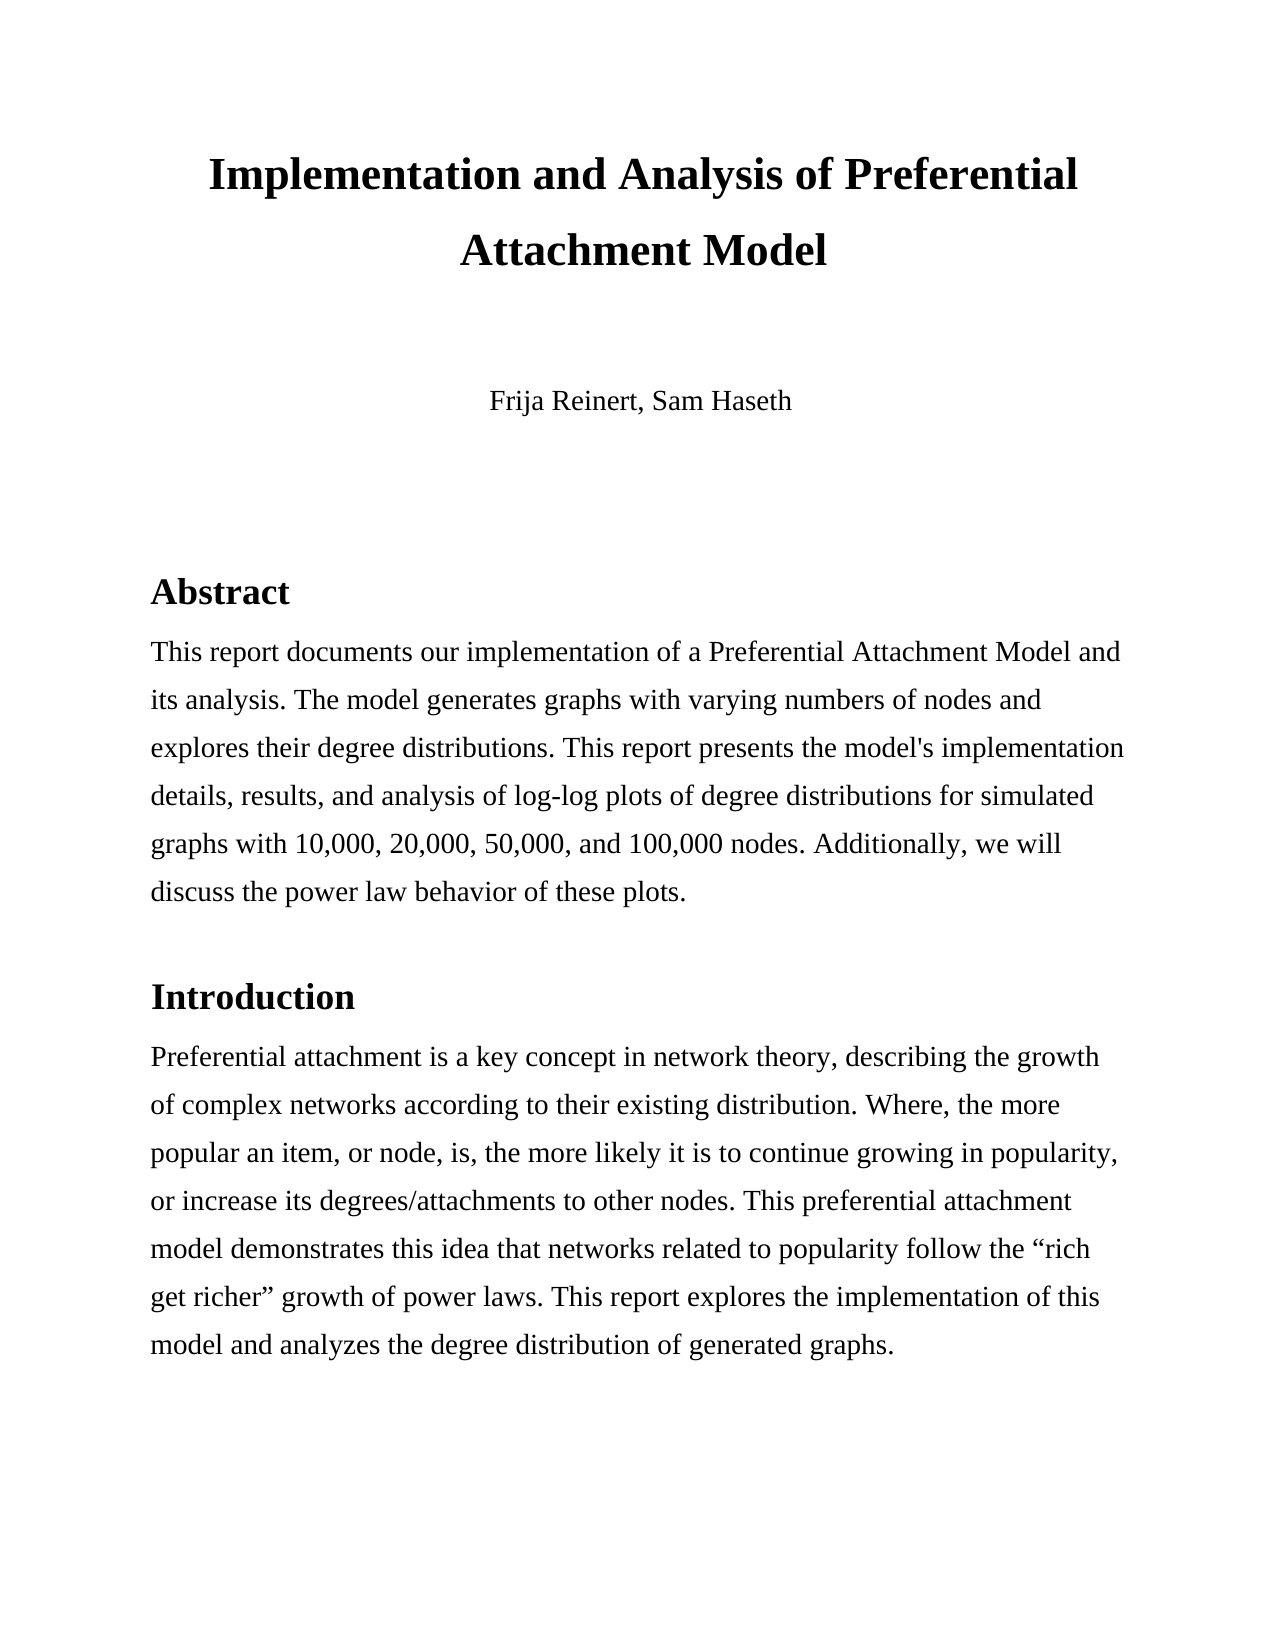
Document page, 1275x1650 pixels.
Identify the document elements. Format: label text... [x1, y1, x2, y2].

text This report documents our implementation of a Preferential Attachment Model and its analysis. The model generates graphs with varying numbers of nodes and explores their degree distributions. This report presents the model's implementation details, results, and analysis of log-log plots of degree distributions for simulated graphs with 10,000, 20,000, 50,000, and 100,000 nodes. Additionally, we will discuss the power law behavior of these plots. [150, 634, 1131, 908]
text Preferential attachment is a key concept in network theory, describing the growth of complex networks according to their existing distribution. Where, the more popular an item, or node, is, the more likely it is to continue growing in popularity, or increase its degrees/attachments to other nodes. This preferential attachment model demonstrates this idea that networks related to popularity follow the “rich get richer” growth of power laws. This report explores the implementation of this model and analyzes the degree distribution of generated graphs. [150, 1039, 1126, 1361]
text Introduction [151, 975, 1131, 1018]
text Abstract [150, 569, 1131, 613]
text Frija Reinert, Sam Haseth [150, 383, 1131, 417]
text Implementation and Analysis of Preferential Attachment Model [203, 147, 1084, 275]
